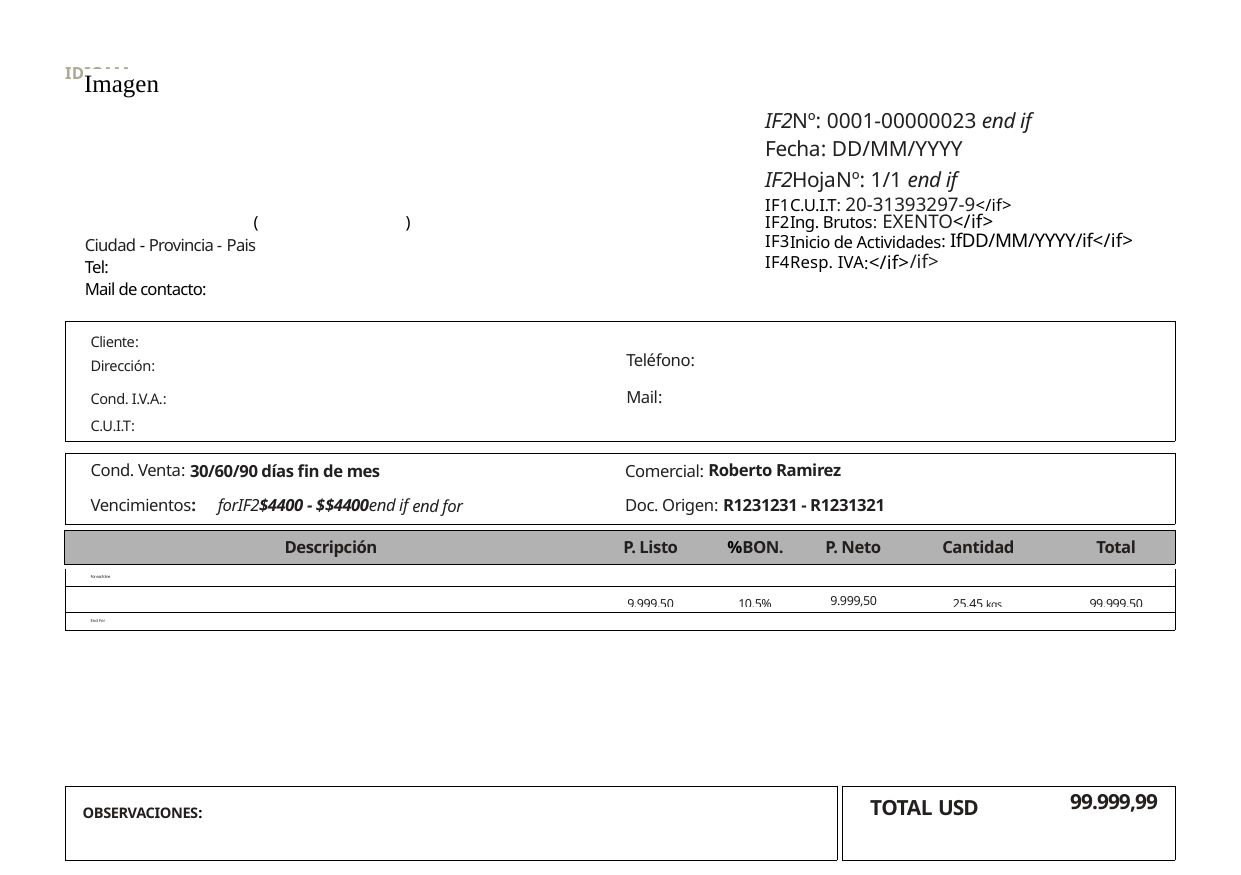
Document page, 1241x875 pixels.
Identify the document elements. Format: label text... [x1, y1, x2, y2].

table_header [900, 569, 1057, 586]
table_header [807, 569, 900, 586]
table_cell [704, 613, 807, 629]
table_cell [807, 613, 900, 629]
table_cell [1057, 613, 1175, 629]
table_cell 9.999,50 [597, 587, 703, 612]
table_cell 25,45 kgs. [900, 587, 1057, 612]
table_header [597, 569, 703, 586]
table_cell 10,5% [704, 587, 807, 612]
table_cell <line.name[0:108]> [66, 587, 597, 612]
table_cell 99.999,50 [1057, 587, 1175, 612]
table_cell 9.999,50 [807, 587, 900, 612]
table_cell [900, 613, 1057, 629]
table_header For each line [66, 569, 597, 586]
table_cell End For [66, 613, 597, 629]
table_header [1057, 569, 1175, 586]
table_cell [597, 613, 703, 629]
table_header [704, 569, 807, 586]
